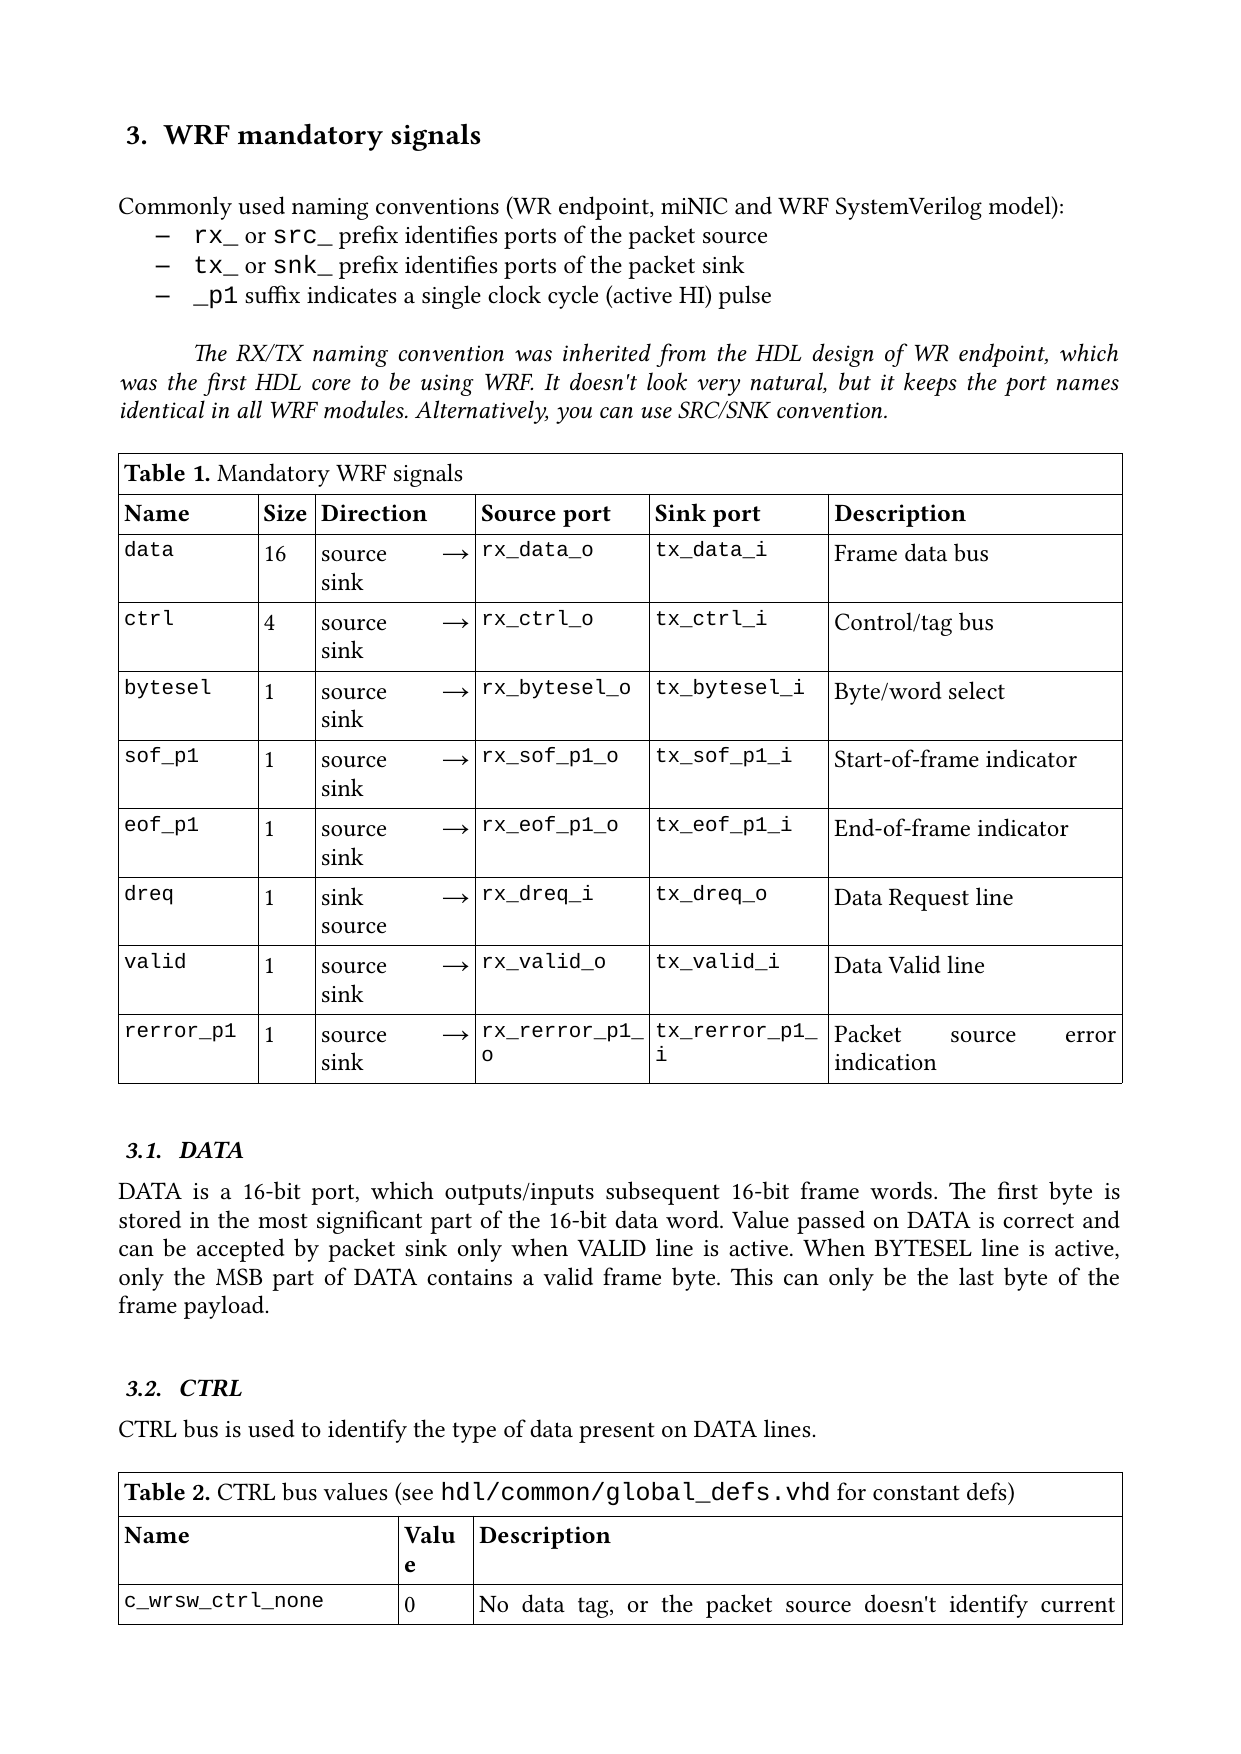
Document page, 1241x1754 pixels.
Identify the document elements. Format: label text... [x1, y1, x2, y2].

text CTRL bus is used to identify the type of data present on DATA lines. [118, 1415, 1122, 1443]
table_cell Data Valid line [829, 946, 1122, 1014]
table_cell Frame data bus [829, 535, 1122, 602]
table_cell source → sink [316, 809, 475, 877]
table_cell source → sink [316, 741, 475, 808]
list _p1 suffix indicates a single clock cycle (active HI) pulse [156, 281, 1122, 311]
table_cell dreq [119, 878, 258, 945]
table_cell source → sink [316, 946, 475, 1014]
text DATA is a 16-bit port, which outputs/inputs subsequent 16-bit frame words. The first byte is stored in the most significant part of the 16-bit data word. Value passed on DATA is correct and can be accepted by packet sink only when VALID line is active. When BYTESEL line is active, only the MSB part of DATA contains a valid frame byte. This can only be the last byte of the frame payload. [118, 1177, 1122, 1320]
table_cell Name [119, 1517, 398, 1584]
table_cell rx_valid_o [476, 946, 649, 1014]
table_cell rerror_p1 [119, 1015, 258, 1083]
table_cell Size [259, 495, 315, 533]
table_cell rx_bytesel_o [476, 672, 649, 739]
table_cell rx_dreq_i [476, 878, 649, 945]
table_cell 4 [259, 603, 315, 671]
table_cell tx_eof_p1_i [650, 809, 828, 877]
table_cell 1 [259, 809, 315, 877]
table_cell Data Request line [829, 878, 1122, 945]
subtitle WRF mandatory signals [118, 118, 1122, 151]
text The RX/TX naming convention was inherited from the HDL design of WR endpoint, which was the first HDL core to be using WRF. It doesn't look very natural, but it keeps the port names identical in all WRF modules. Alternatively, you can use SRC/SNK convention. [118, 339, 1122, 425]
text Commonly used naming conventions (WR endpoint, miNIC and WRF SystemVerilog model): [118, 192, 1122, 221]
table_cell 1 [259, 741, 315, 808]
table_cell Start-of-frame indicator [829, 741, 1122, 808]
table_cell rx_data_o [476, 535, 649, 602]
table_cell Source port [476, 495, 649, 533]
table_header Table 1. Mandatory WRF signals [119, 454, 1122, 493]
table_cell tx_data_i [650, 535, 828, 602]
table_cell 1 [259, 1015, 315, 1083]
list tx_ or snk_ prefix identifies ports of the packet sink [156, 251, 1122, 281]
table_header Table 2. CTRL bus values (see hdl/common/global_defs.vhd for constant defs) [119, 1473, 1122, 1516]
table_cell Direction [316, 495, 475, 533]
table_cell data [119, 535, 258, 602]
table_cell source → sink [316, 672, 475, 739]
table_cell rx_eof_p1_o [476, 809, 649, 877]
table_cell Control/tag bus [829, 603, 1122, 671]
subtitle DATA [118, 1136, 1122, 1165]
table_cell tx_bytesel_i [650, 672, 828, 739]
table_cell Value [399, 1517, 473, 1584]
table_cell tx_rerror_p1_i [650, 1015, 828, 1083]
table_cell rx_rerror_p1_o [476, 1015, 649, 1083]
table_cell sof_p1 [119, 741, 258, 808]
table_cell rx_sof_p1_o [476, 741, 649, 808]
table_cell Name [119, 495, 258, 533]
table_cell bytesel [119, 672, 258, 739]
table_cell tx_ctrl_i [650, 603, 828, 671]
table_cell No data tag, or the packet source doesn't identify current [474, 1585, 1122, 1624]
table_cell tx_sof_p1_i [650, 741, 828, 808]
table_cell ctrl [119, 603, 258, 671]
table_cell 1 [259, 672, 315, 739]
table_cell Packet source error indication [829, 1015, 1122, 1083]
table_cell 1 [259, 878, 315, 945]
table_cell Sink port [650, 495, 828, 533]
subtitle CTRL [118, 1374, 1122, 1402]
table_cell tx_valid_i [650, 946, 828, 1014]
table_cell rx_ctrl_o [476, 603, 649, 671]
table_cell source → sink [316, 1015, 475, 1083]
table_cell sink → source [316, 878, 475, 945]
table_cell c_wrsw_ctrl_none [119, 1585, 398, 1624]
list rx_ or src_ prefix identifies ports of the packet source [156, 221, 1122, 251]
table_cell Description [829, 495, 1122, 533]
table_cell tx_dreq_o [650, 878, 828, 945]
table_cell End-of-frame indicator [829, 809, 1122, 877]
table_cell Description [474, 1517, 1122, 1584]
table_cell valid [119, 946, 258, 1014]
table_cell 1 [259, 946, 315, 1014]
table_cell source → sink [316, 603, 475, 671]
table_cell 0 [399, 1585, 473, 1624]
table_cell source → sink [316, 535, 475, 602]
table_cell 16 [259, 535, 315, 602]
table_cell Byte/word select [829, 672, 1122, 739]
table_cell eof_p1 [119, 809, 258, 877]
